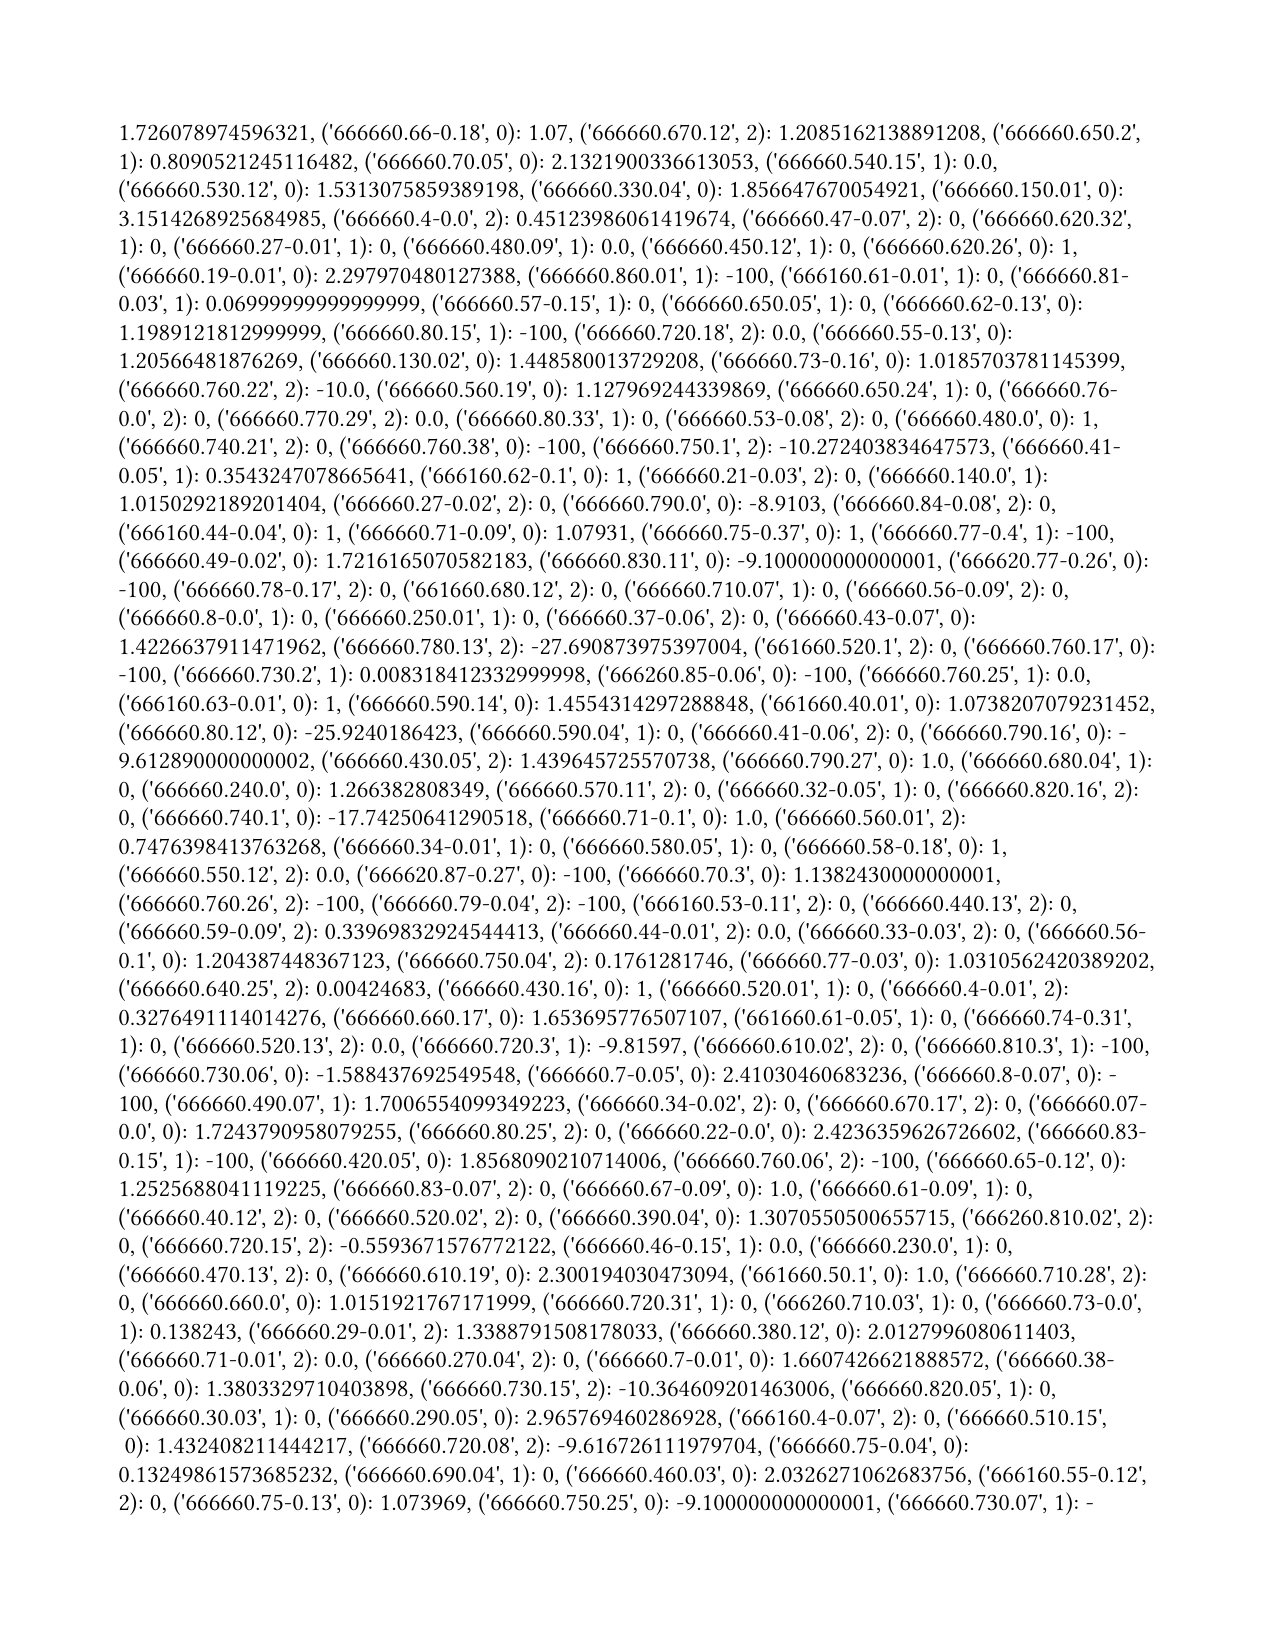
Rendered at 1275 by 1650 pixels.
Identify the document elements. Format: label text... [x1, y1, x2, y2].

text 1.726078974596321, ('666660.66-0.18', 0): 1.07, ('666660.670.12', 2): 1.2085162138891208, ('666660.650.2', 1): 0.8090521245116482, ('666660.70.05', 0): 2.1321900336613053, ('666660.540.15', 1): 0.0, ('666660.530.12', 0): 1.5313075859389198, ('666660.330.04', 0): 1.856647670054921, ('666660.150.01', 0): 3.1514268925684985, ('666660.4-0.0', 2): 0.45123986061419674, ('666660.47-0.07', 2): 0, ('666660.620.32', 1): 0, ('666660.27-0.01', 1): 0, ('666660.480.09', 1): 0.0, ('666660.450.12', 1): 0, ('666660.620.26', 0): 1, ('666660.19-0.01', 0): 2.297970480127388, ('666660.860.01', 1): -100, ('666160.61-0.01', 1): 0, ('666660.81-0.03', 1): 0.06999999999999999, ('666660.57-0.15', 1): 0, ('666660.650.05', 1): 0, ('666660.62-0.13', 0): 1.1989121812999999, ('666660.80.15', 1): -100, ('666660.720.18', 2): 0.0, ('666660.55-0.13', 0): 1.20566481876269, ('666660.130.02', 0): 1.448580013729208, ('666660.73-0.16', 0): 1.0185703781145399, ('666660.760.22', 2): -10.0, ('666660.560.19', 0): 1.127969244339869, ('666660.650.24', 1): 0, ('666660.76-0.0', 2): 0, ('666660.770.29', 2): 0.0, ('666660.80.33', 1): 0, ('666660.53-0.08', 2): 0, ('666660.480.0', 0): 1, ('666660.740.21', 2): 0, ('666660.760.38', 0): -100, ('666660.750.1', 2): -10.272403834647573, ('666660.41-0.05', 1): 0.3543247078665641, ('666160.62-0.1', 0): 1, ('666660.21-0.03', 2): 0, ('666660.140.0', 1): 1.0150292189201404, ('666660.27-0.02', 2): 0, ('666660.790.0', 0): -8.9103, ('666660.84-0.08', 2): 0, ('666160.44-0.04', 0): 1, ('666660.71-0.09', 0): 1.07931, ('666660.75-0.37', 0): 1, ('666660.77-0.4', 1): -100, ('666660.49-0.02', 0): 1.7216165070582183, ('666660.830.11', 0): -9.100000000000001, ('666620.77-0.26', 0): -100, ('666660.78-0.17', 2): 0, ('661660.680.12', 2): 0, ('666660.710.07', 1): 0, ('666660.56-0.09', 2): 0, ('666660.8-0.0', 1): 0, ('666660.250.01', 1): 0, ('666660.37-0.06', 2): 0, ('666660.43-0.07', 0): 1.4226637911471962, ('666660.780.13', 2): -27.690873975397004, ('661660.520.1', 2): 0, ('666660.760.17', 0): -100, ('666660.730.2', 1): 0.008318412332999998, ('666260.85-0.06', 0): -100, ('666660.760.25', 1): 0.0, ('666160.63-0.01', 0): 1, ('666660.590.14', 0): 1.4554314297288848, ('661660.40.01', 0): 1.0738207079231452, ('666660.80.12', 0): -25.9240186423, ('666660.590.04', 1): 0, ('666660.41-0.06', 2): 0, ('666660.790.16', 0): -9.612890000000002, ('666660.430.05', 2): 1.439645725570738, ('666660.790.27', 0): 1.0, ('666660.680.04', 1): 0, ('666660.240.0', 0): 1.266382808349, ('666660.570.11', 2): 0, ('666660.32-0.05', 1): 0, ('666660.820.16', 2): 0, ('666660.740.1', 0): -17.74250641290518, ('666660.71-0.1', 0): 1.0, ('666660.560.01', 2): 0.7476398413763268, ('666660.34-0.01', 1): 0, ('666660.580.05', 1): 0, ('666660.58-0.18', 0): 1, ('666660.550.12', 2): 0.0, ('666620.87-0.27', 0): -100, ('666660.70.3', 0): 1.1382430000000001, ('666660.760.26', 2): -100, ('666660.79-0.04', 2): -100, ('666160.53-0.11', 2): 0, ('666660.440.13', 2): 0, ('666660.59-0.09', 2): 0.33969832924544413, ('666660.44-0.01', 2): 0.0, ('666660.33-0.03', 2): 0, ('666660.56-0.1', 0): 1.204387448367123, ('666660.750.04', 2): 0.1761281746, ('666660.77-0.03', 0): 1.0310562420389202, ('666660.640.25', 2): 0.00424683, ('666660.430.16', 0): 1, ('666660.520.01', 1): 0, ('666660.4-0.01', 2): 0.3276491114014276, ('666660.660.17', 0): 1.653695776507107, ('661660.61-0.05', 1): 0, ('666660.74-0.31', 1): 0, ('666660.520.13', 2): 0.0, ('666660.720.3', 1): -9.81597, ('666660.610.02', 2): 0, ('666660.810.3', 1): -100, ('666660.730.06', 0): -1.588437692549548, ('666660.7-0.05', 0): 2.41030460683236, ('666660.8-0.07', 0): -100, ('666660.490.07', 1): 1.7006554099349223, ('666660.34-0.02', 2): 0, ('666660.670.17', 2): 0, ('666660.07-0.0', 0): 1.7243790958079255, ('666660.80.25', 2): 0, ('666660.22-0.0', 0): 2.4236359626726602, ('666660.83-0.15', 1): -100, ('666660.420.05', 0): 1.8568090210714006, ('666660.760.06', 2): -100, ('666660.65-0.12', 0): 1.2525688041119225, ('666660.83-0.07', 2): 0, ('666660.67-0.09', 0): 1.0, ('666660.61-0.09', 1): 0, ('666660.40.12', 2): 0, ('666660.520.02', 2): 0, ('666660.390.04', 0): 1.3070550500655715, ('666260.810.02', 2): 0, ('666660.720.15', 2): -0.5593671576772122, ('666660.46-0.15', 1): 0.0, ('666660.230.0', 1): 0, ('666660.470.13', 2): 0, ('666660.610.19', 0): 2.300194030473094, ('661660.50.1', 0): 1.0, ('666660.710.28', 2): 0, ('666660.660.0', 0): 1.0151921767171999, ('666660.720.31', 1): 0, ('666260.710.03', 1): 0, ('666660.73-0.0', 1): 0.138243, ('666660.29-0.01', 2): 1.3388791508178033, ('666660.380.12', 0): 2.0127996080611403, ('666660.71-0.01', 2): 0.0, ('666660.270.04', 2): 0, ('666660.7-0.01', 0): 1.6607426621888572, ('666660.38-0.06', 0): 1.3803329710403898, ('666660.730.15', 2): -10.364609201463006, ('666660.820.05', 1): 0, ('666660.30.03', 1): 0, ('666660.290.05', 0): 2.965769460286928, ('666160.4-0.07', 2): 0, ('666660.510.15', [118, 118, 1157, 1431]
text 0): 1.432408211444217, ('666660.720.08', 2): -9.616726111979704, ('666660.75-0.04', 0): 0.13249861573685232, ('666660.690.04', 1): 0, ('666660.460.03', 0): 2.0326271062683756, ('666160.55-0.12', 2): 0, ('666660.75-0.13', 0): 1.073969, ('666660.750.25', 0): -9.100000000000001, ('666660.730.07', 1): [118, 1431, 1157, 1517]
